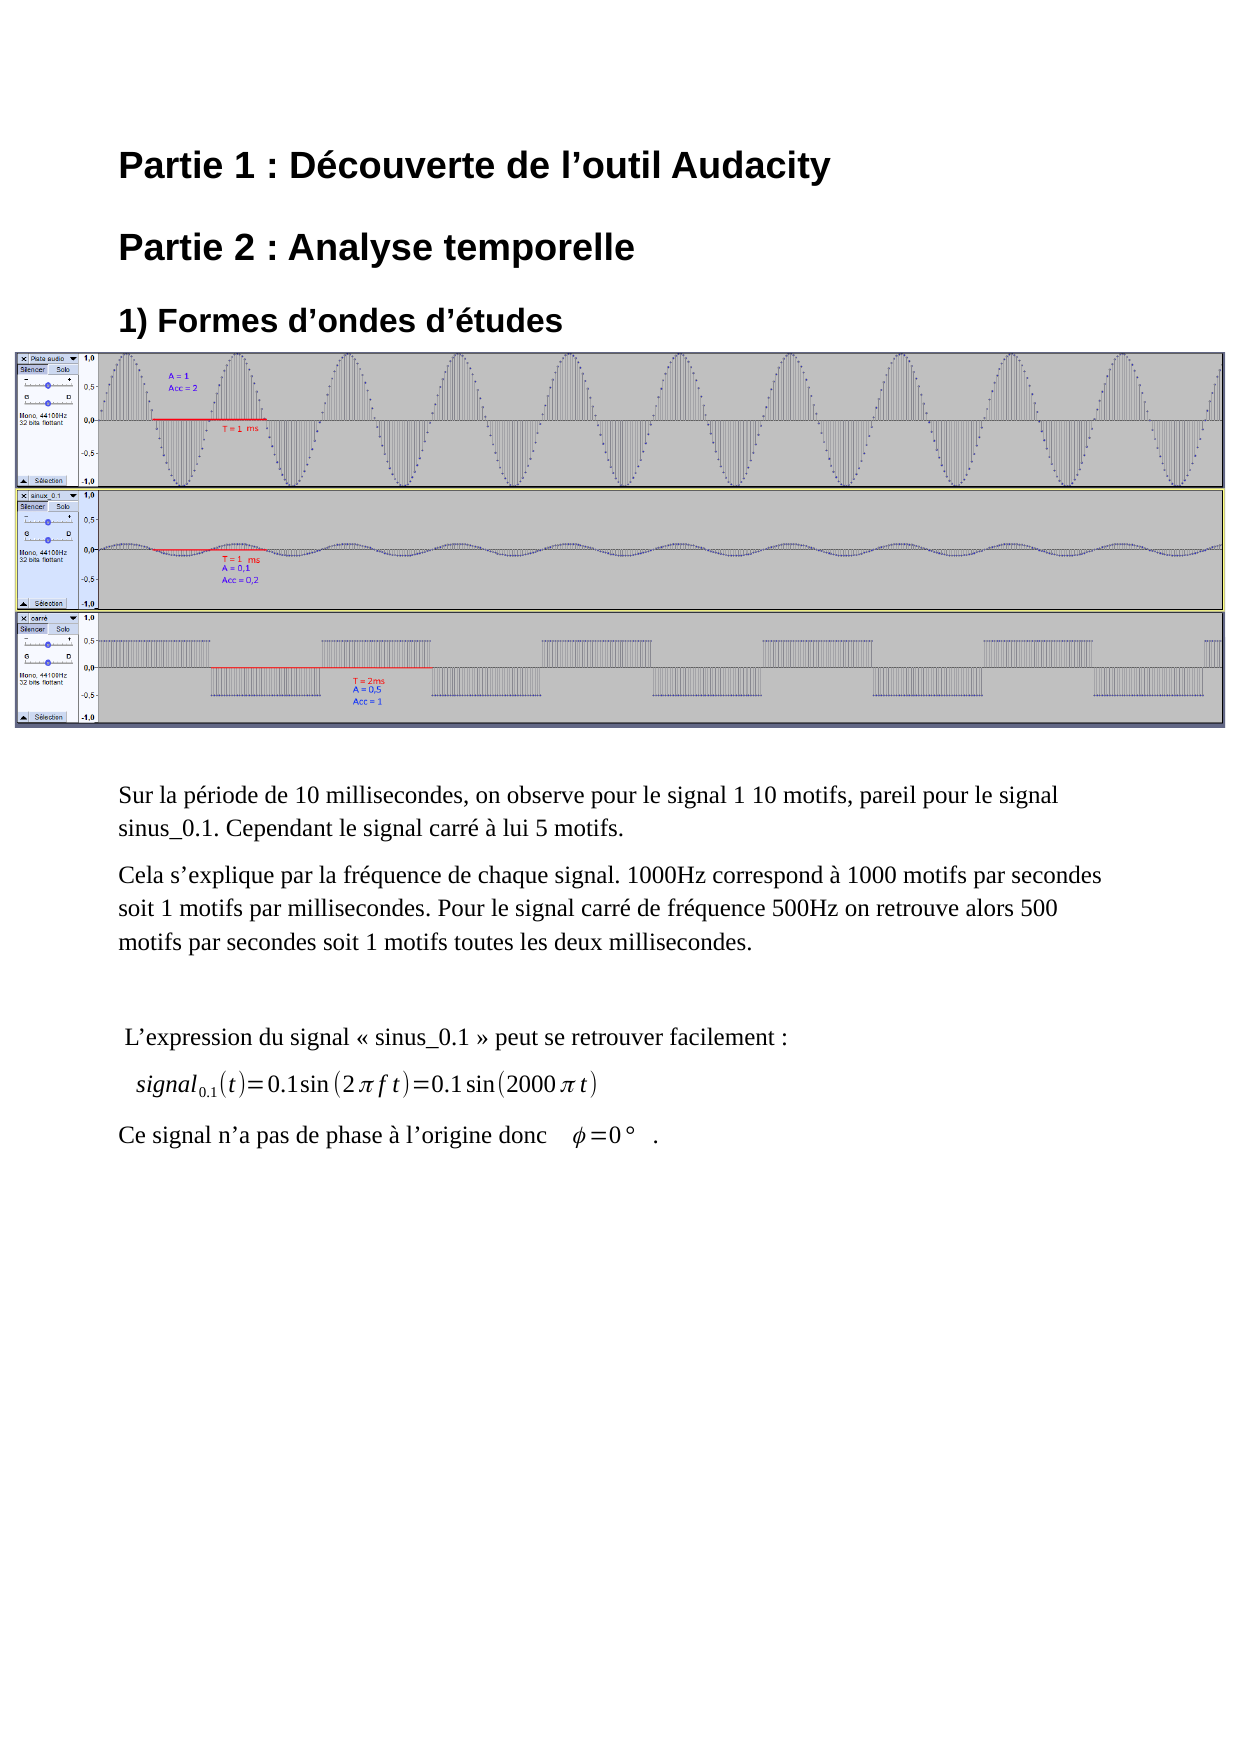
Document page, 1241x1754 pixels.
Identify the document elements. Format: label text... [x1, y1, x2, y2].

text Cela s’explique par la fréquence de chaque signal. 1000Hz correspond à 1000 motifs par secondes soit 1 motifs par millisecondes. Pour le signal carré de fréquence 500Hz on retrouve alors 500 motifs par secondes soit 1 motifs toutes les deux millisecondes. [118, 861, 1122, 955]
picture [14, 352, 1226, 728]
subtitle 1) Formes d’ondes d’études [118, 301, 1122, 340]
text L’expression du signal « sinus_0.1 » peut se retrouver facilement : [118, 1022, 1122, 1051]
text Sur la période de 10 millisecondes, on observe pour le signal 1 10 motifs, pareil pour le signal sinus_0.1. Cependant le signal carré à lui 5 motifs. [118, 780, 1122, 842]
text Ce signal n’a pas de phase à l’origine donc . [118, 1120, 1122, 1150]
subtitle Partie 1 : Découverte de l’outil Audacity [118, 143, 1122, 187]
subtitle Partie 2 : Analyse temporelle [118, 224, 1122, 268]
